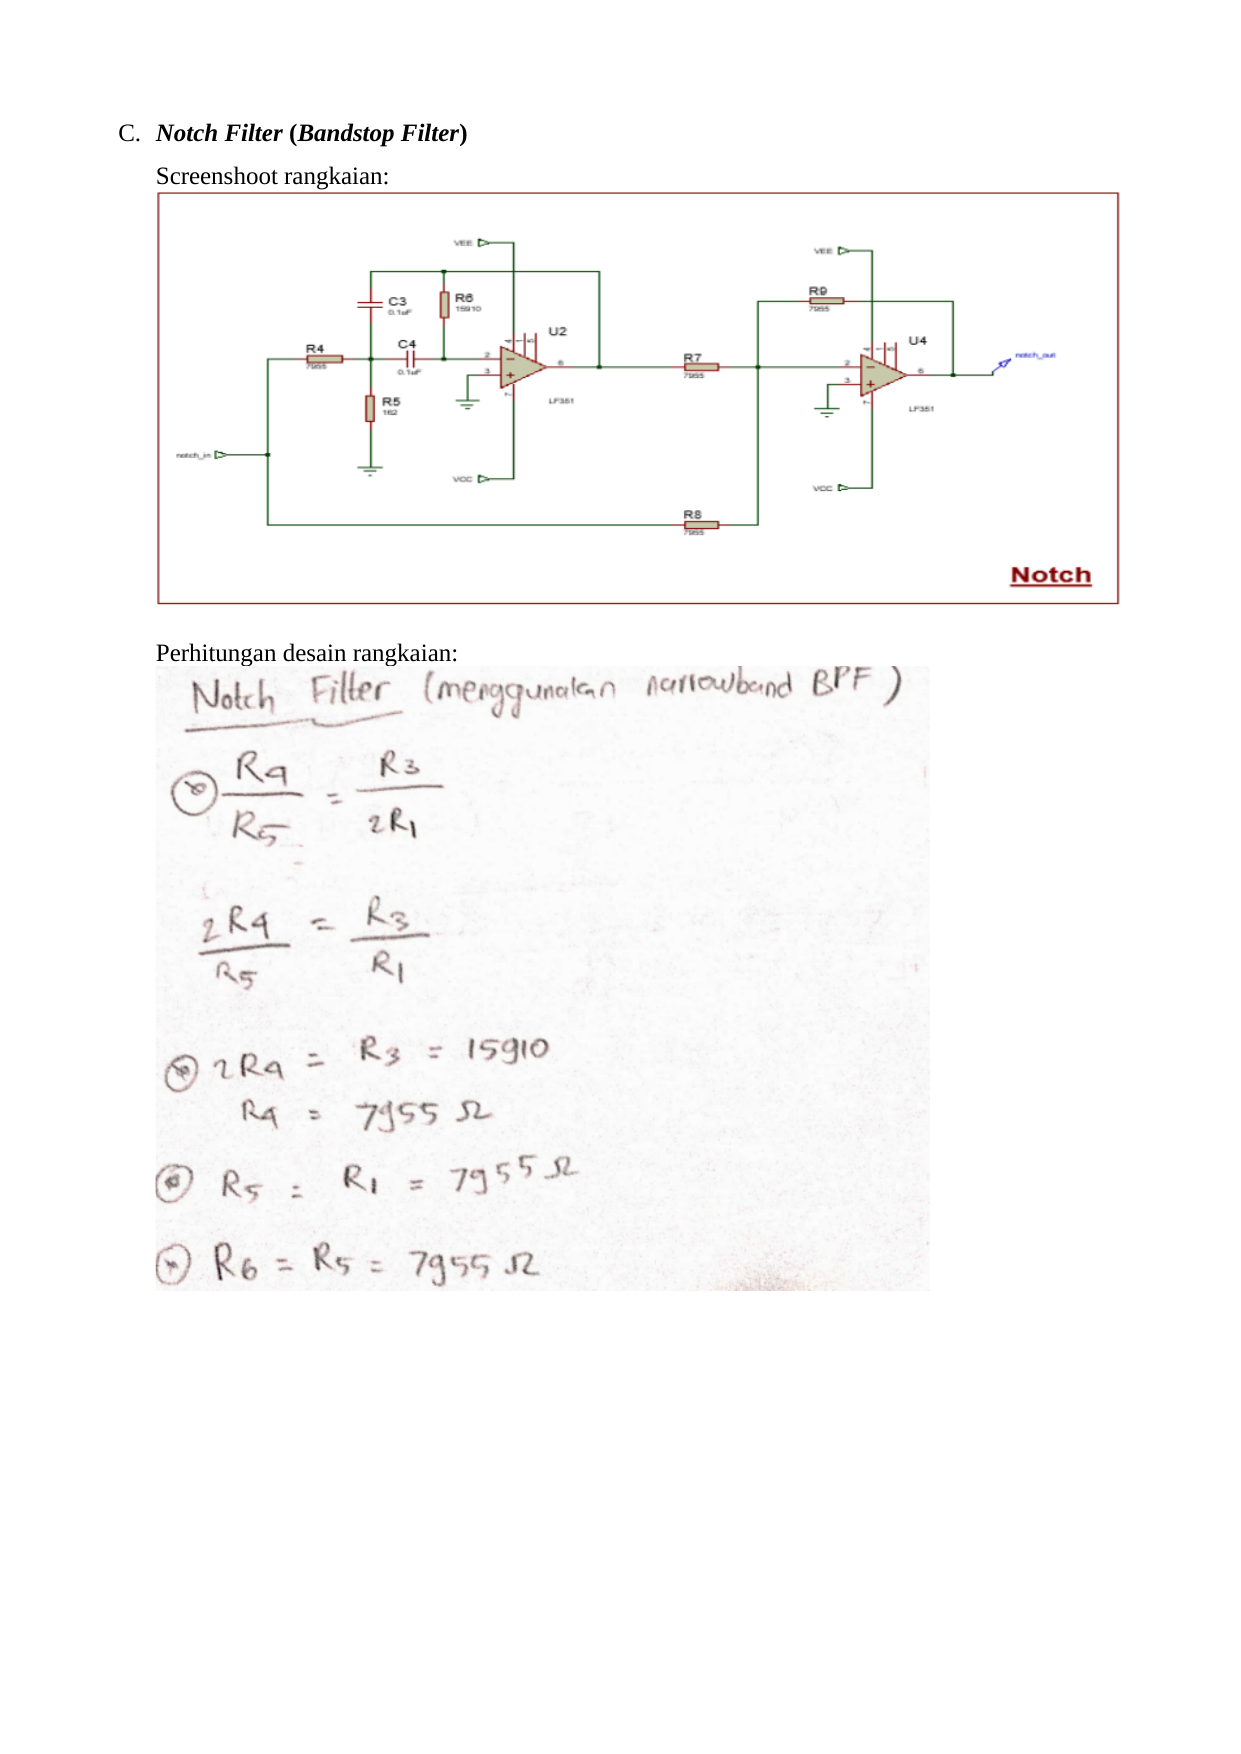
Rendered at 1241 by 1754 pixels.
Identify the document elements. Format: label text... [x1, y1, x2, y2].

list Notch Filter (Bandstop Filter) [118, 118, 1122, 147]
text Screenshoot rangkaian: [156, 161, 1122, 190]
text Perhitungan desain rangkaian: [156, 638, 1122, 667]
picture [155, 190, 1123, 609]
picture [155, 666, 930, 1291]
